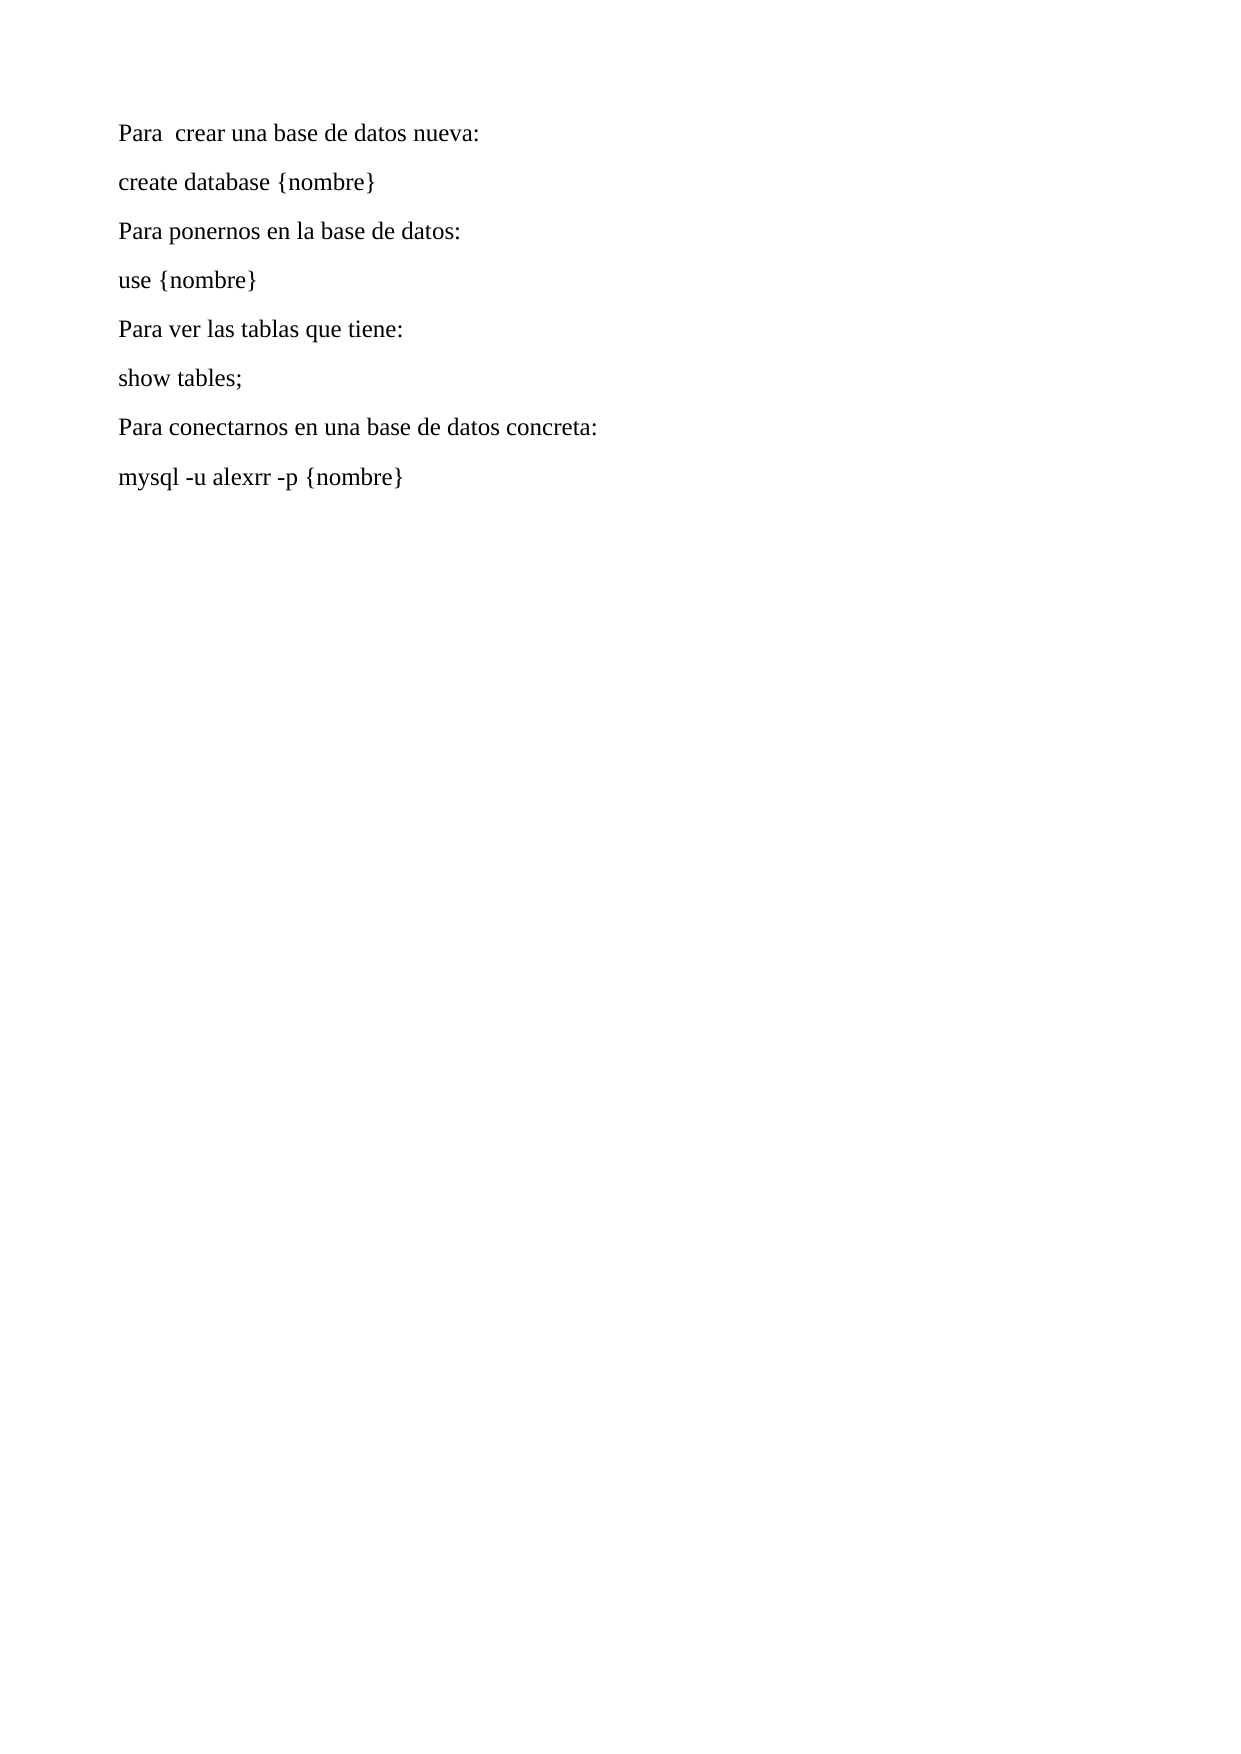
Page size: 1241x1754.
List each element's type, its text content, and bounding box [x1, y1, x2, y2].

text Para conectarnos en una base de datos concreta: [118, 412, 1122, 441]
text use {nombre} [118, 265, 1122, 294]
text Para ponernos en la base de datos: [118, 216, 1122, 245]
text Para crear una base de datos nueva: [118, 118, 1122, 147]
text Para ver las tablas que tiene: [118, 314, 1122, 343]
text create database {nombre} [118, 167, 1122, 196]
text mysql -u alexrr -p {nombre} [118, 462, 1122, 490]
text show tables; [118, 363, 1122, 392]
